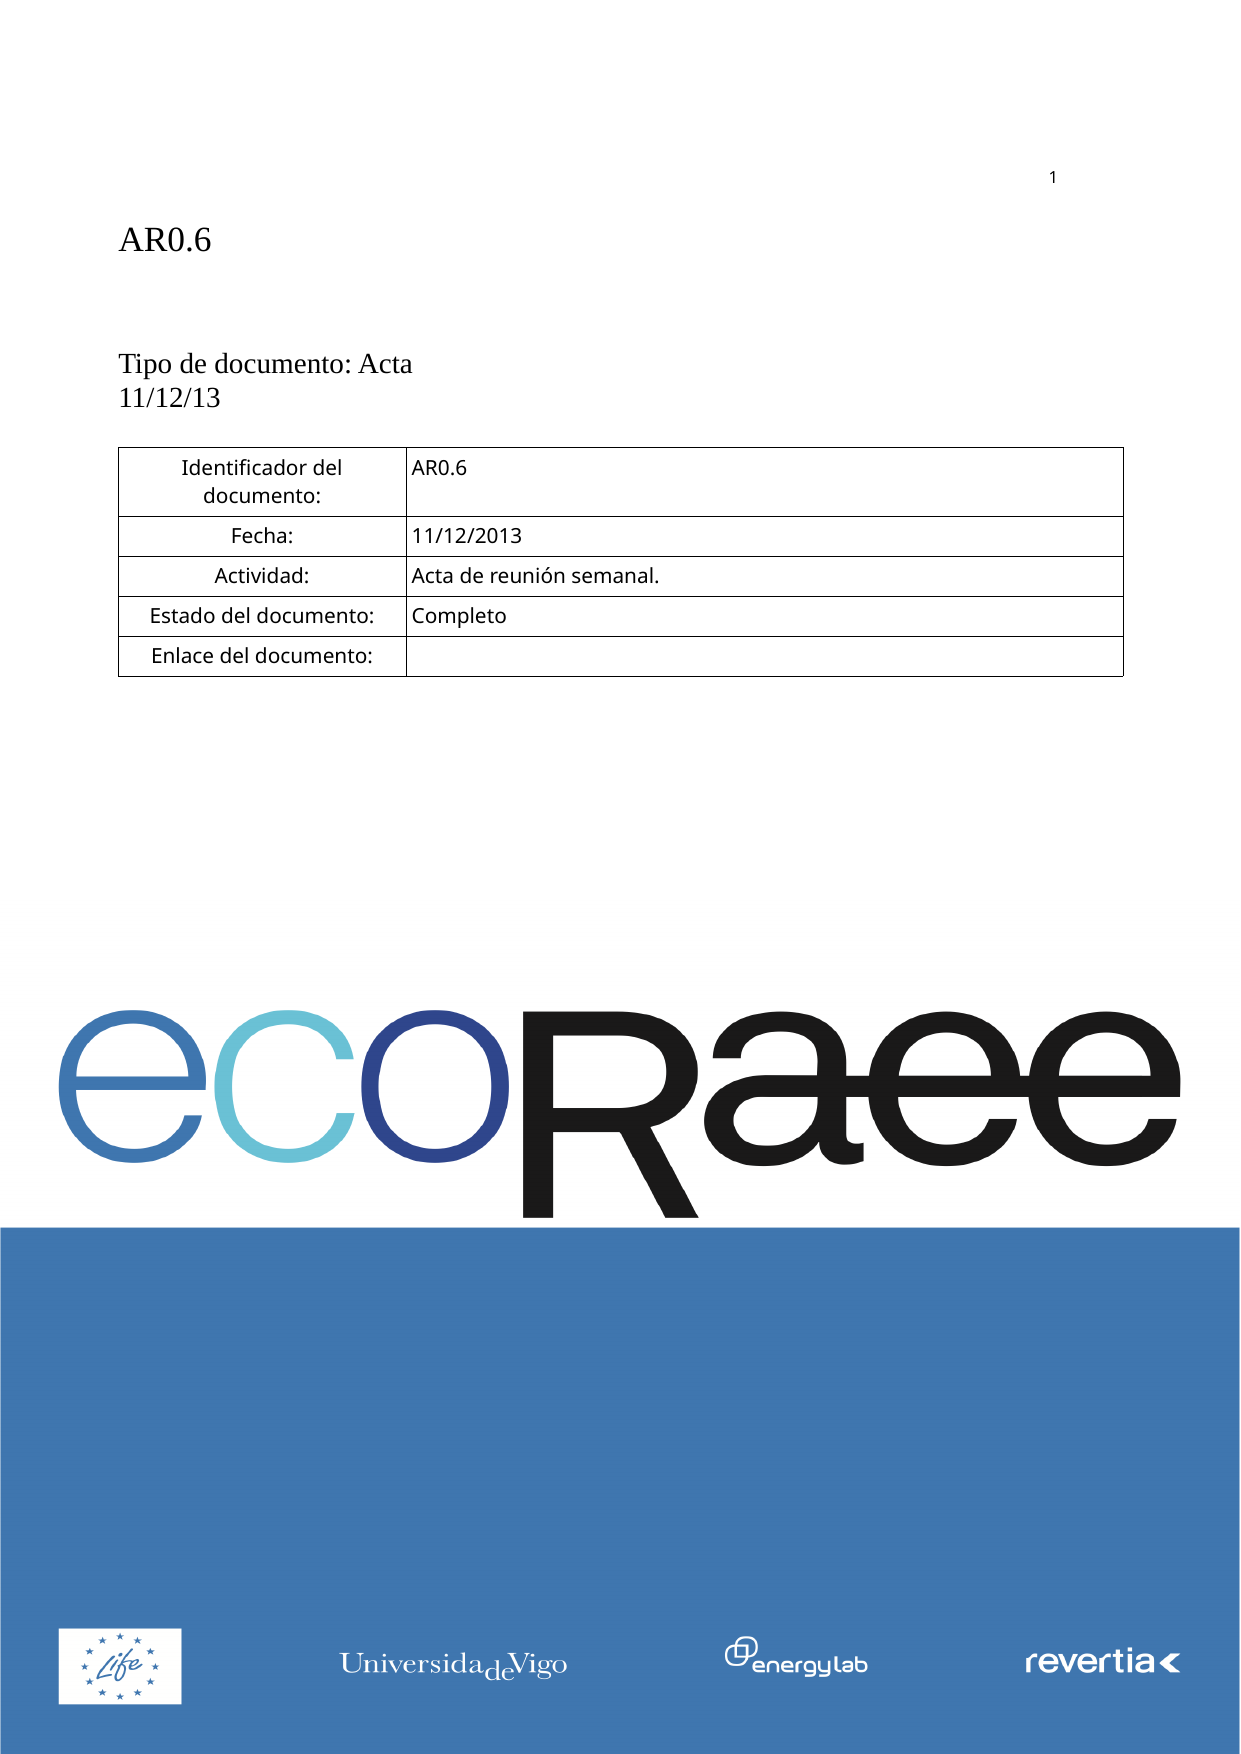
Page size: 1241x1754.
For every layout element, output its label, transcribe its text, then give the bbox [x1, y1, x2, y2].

table_cell 11/12/2013 [407, 517, 1123, 556]
table_cell Actividad: [119, 557, 406, 596]
table_cell Acta de reunión semanal. [407, 557, 1123, 596]
table_cell Completo [407, 597, 1123, 636]
text AR0.6 [118, 218, 1122, 259]
table_header AR0.6 [407, 448, 1123, 516]
table_header Identificador del documento: [119, 448, 406, 516]
table_cell Enlace del documento: [119, 637, 406, 676]
table_cell [407, 637, 1123, 676]
text 11/12/13 [118, 380, 1122, 414]
table_cell Estado del documento: [119, 597, 406, 636]
text Tipo de documento: Acta [118, 347, 1122, 380]
table_cell Fecha: [119, 517, 406, 556]
